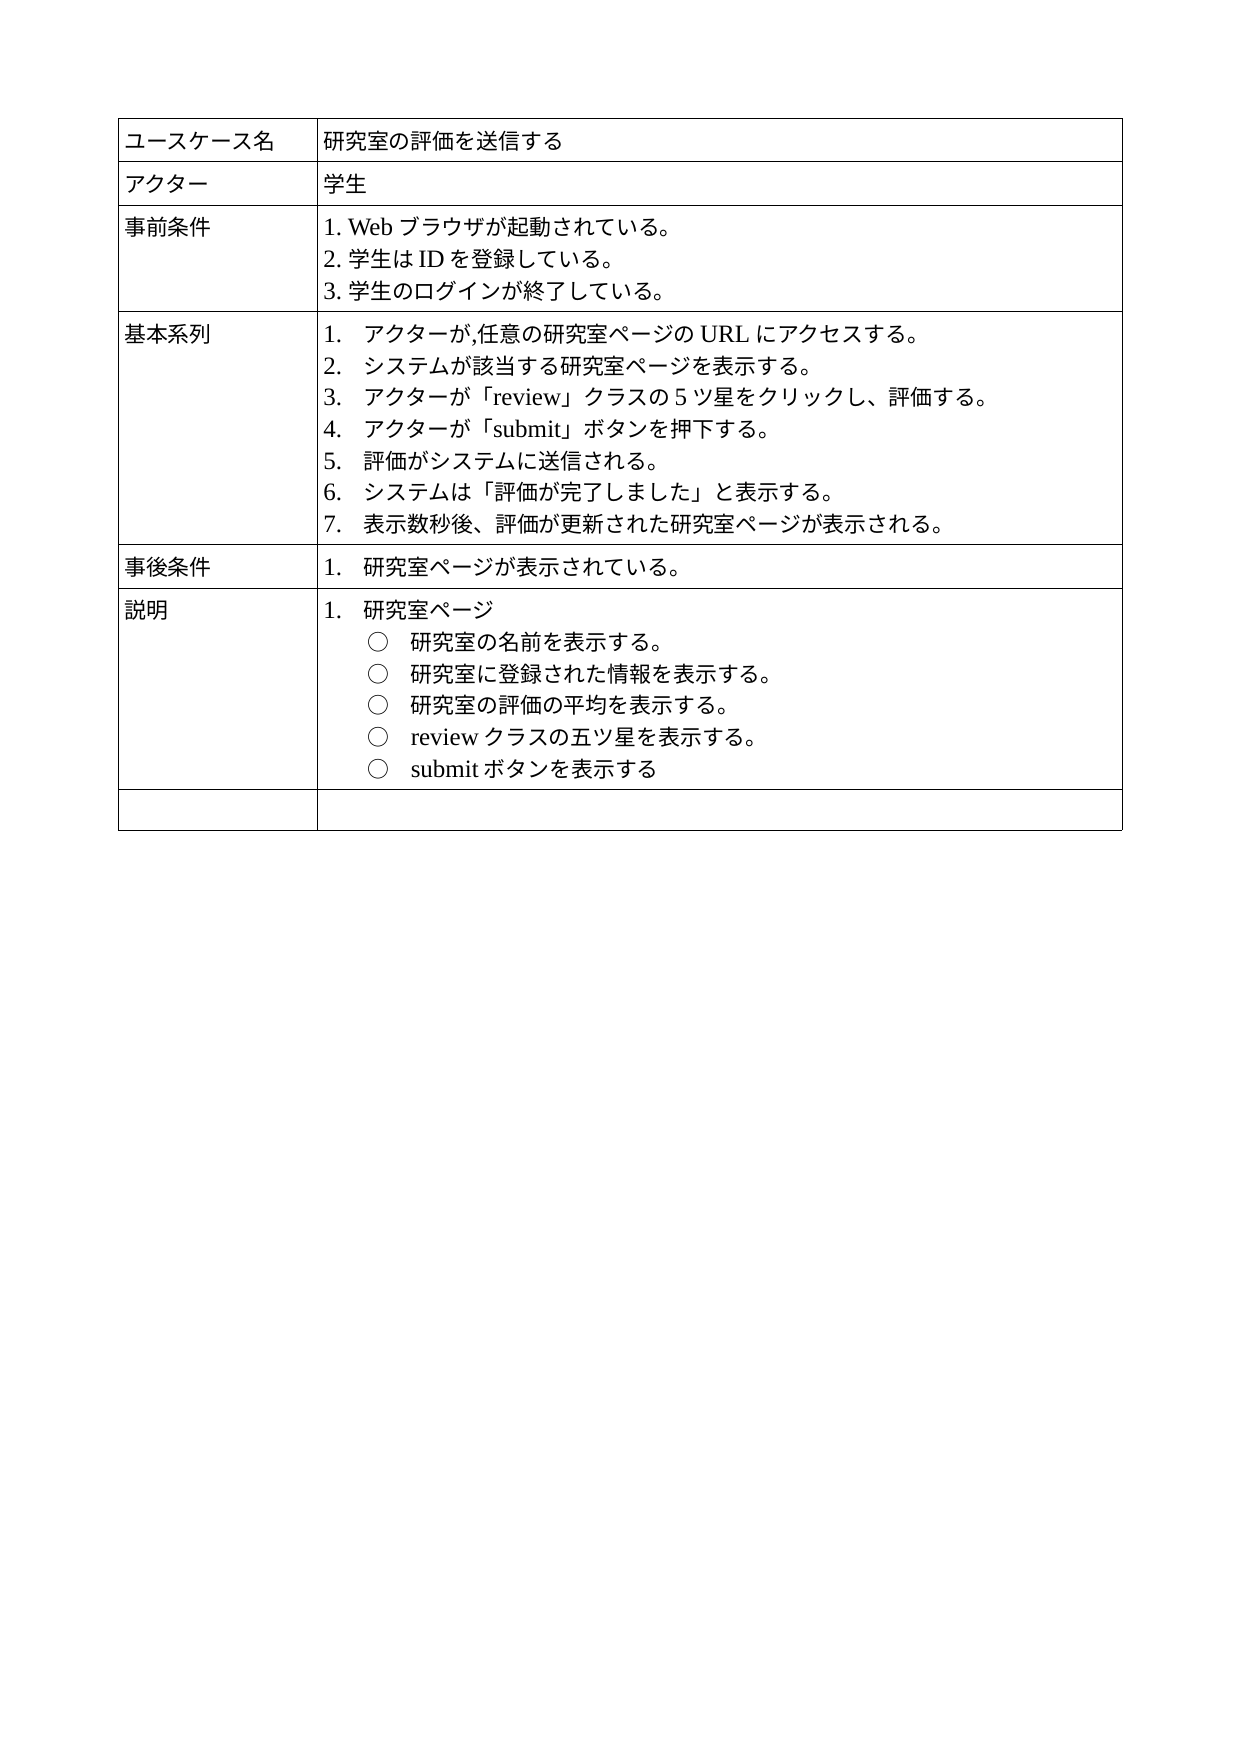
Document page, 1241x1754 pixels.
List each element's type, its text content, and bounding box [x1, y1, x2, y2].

table_cell [119, 790, 317, 829]
table_cell 1. 研究室ページ ○ 研究室の名前を表示する。 ○ 研究室に登録された情報を表示する。 ○ 研究室の評価の平均を表示する。 ○ reviewクラスの五ツ星を表示する。 ○ submitボタンを表示する [318, 589, 1122, 789]
table_cell 1. Webブラウザが起動されている。 2. 学生はIDを登録している。 3. 学生のログインが終了している。 [318, 206, 1122, 311]
table_cell 事後条件 [119, 545, 317, 588]
table_header 研究室の評価を送信する [318, 119, 1122, 161]
table_cell 学生 [318, 162, 1122, 204]
table_cell 基本系列 [119, 312, 317, 544]
table_header ユースケース名 [119, 119, 317, 161]
table_cell 1. 研究室ページが表示されている。 [318, 545, 1122, 588]
table_cell 1. アクターが,任意の研究室ページのURLにアクセスする。 2. システムが該当する研究室ページを表示する。 3. アクターが「review」クラスの5ツ星をクリックし、評価する。 4. アクターが「submit」ボタンを押下する。 5. 評価がシステムに送信される。 6. システムは「評価が完了しました」と表示する。 7. 表示数秒後、評価が更新された研究室ページが表示される。 [318, 312, 1122, 544]
table_cell [318, 790, 1122, 829]
table_cell 事前条件 [119, 206, 317, 311]
table_cell アクター [119, 162, 317, 204]
table_cell 説明 [119, 589, 317, 789]
